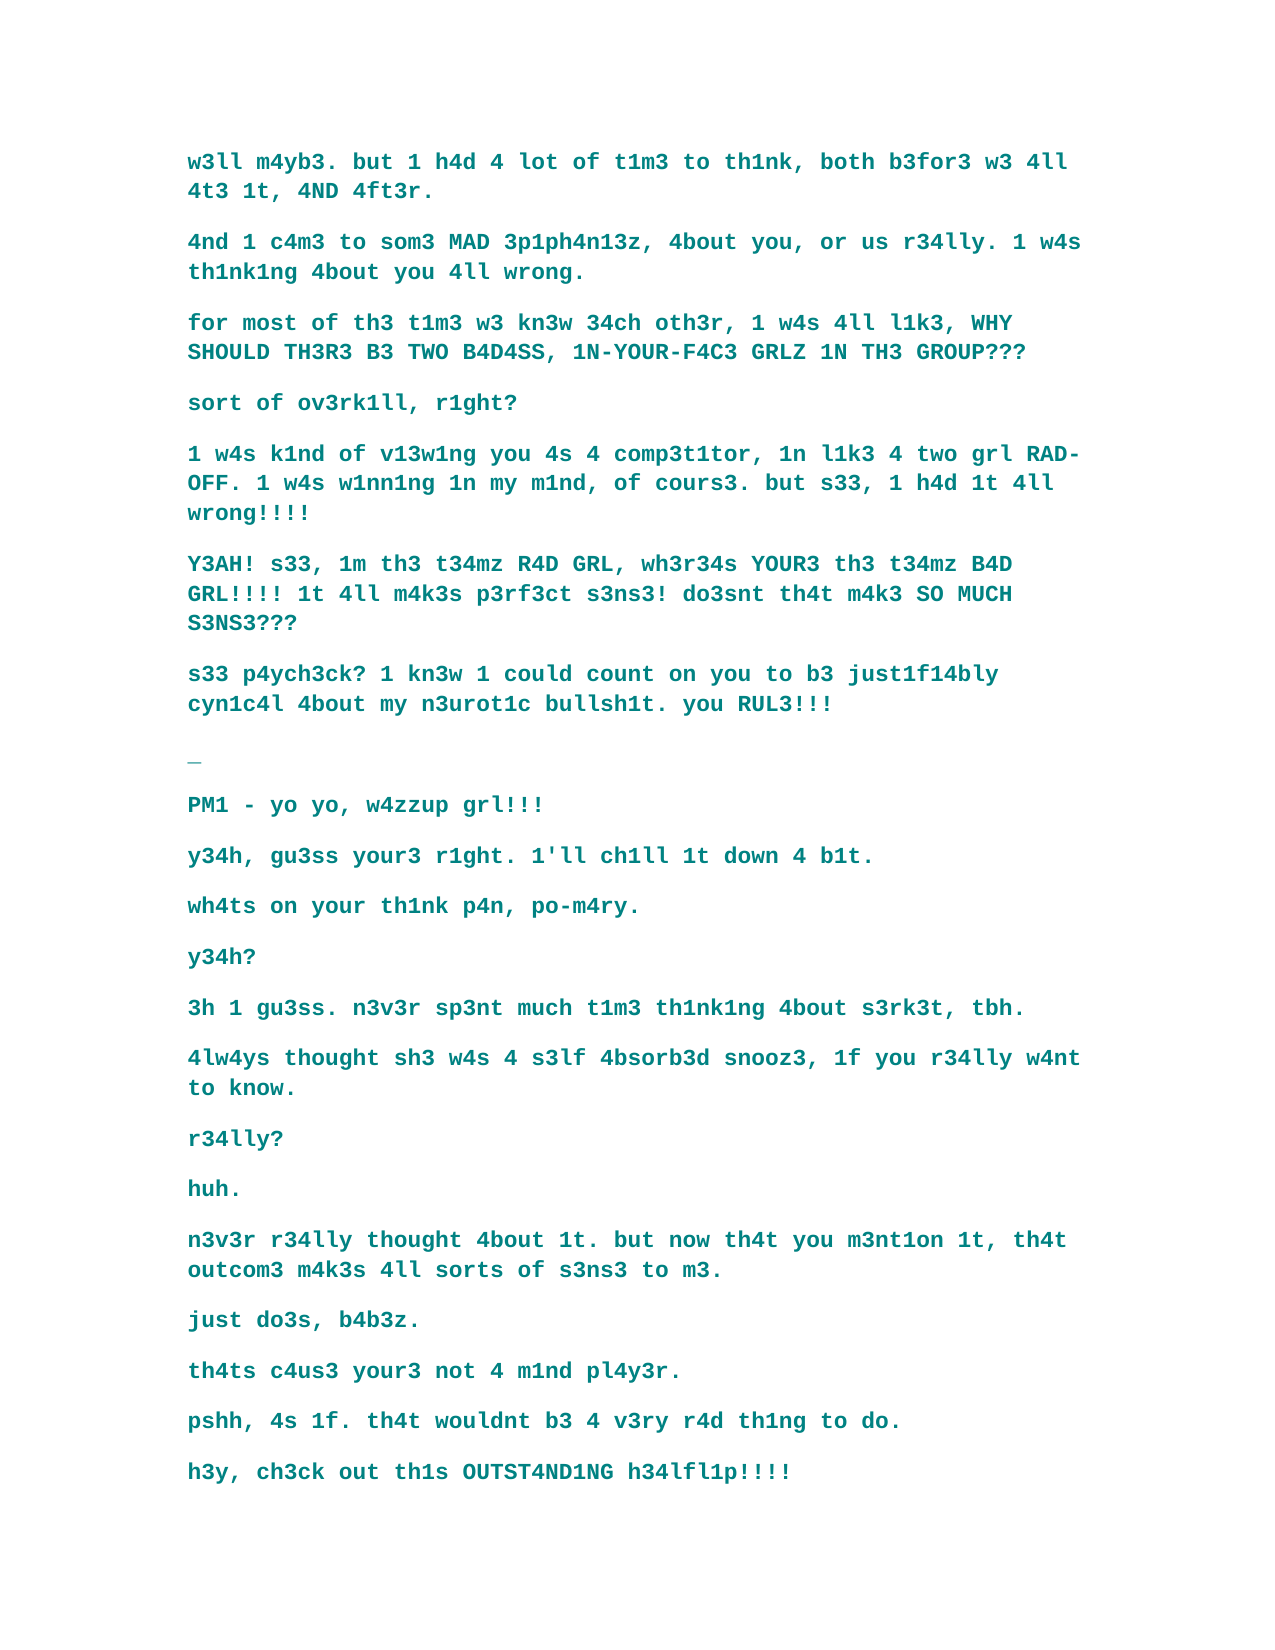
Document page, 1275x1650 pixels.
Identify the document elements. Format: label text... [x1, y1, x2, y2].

text pshh, 4s 1f. th4t wouldnt b3 4 v3ry r4d th1ng to do. [187, 1410, 1087, 1436]
text 3h 1 gu3ss. n3v3r sp3nt much t1m3 th1nk1ng 4bout s3rk3t, tbh. [187, 996, 1087, 1022]
text n3v3r r34lly thought 4bout 1t. but now th4t you m3nt1on 1t, th4t outcom3 m4k3s 4ll sorts of s3ns3 to m3. [187, 1228, 1087, 1284]
text sort of ov3rk1ll, r1ght? [187, 391, 1087, 417]
text 4nd 1 c4m3 to som3 MAD 3p1ph4n13z, 4bout you, or us r34lly. 1 w4s th1nk1ng 4bout you 4ll wrong. [187, 230, 1087, 286]
text just do3s, b4b3z. [187, 1308, 1087, 1334]
text PM1 - yo yo, w4zzup grl!!! [187, 793, 1087, 819]
text s33 p4ych3ck? 1 kn3w 1 could count on you to b3 just1f14bly cyn1c4l 4bout my n3urot1c bullsh1t. you RUL3!!! [187, 662, 1087, 718]
text Y3AH! s33, 1m th3 t34mz R4D GRL, wh3r34s YOUR3 th3 t34mz B4D GRL!!!! 1t 4ll m4k3s p3rf3ct s3ns3! do3snt th4t m4k3 SO MUCH S3NS3??? [187, 552, 1087, 638]
text r34lly? [187, 1127, 1087, 1153]
text h3y, ch3ck out th1s OUTST4ND1NG h34lfl1p!!!! [187, 1460, 1087, 1486]
text th4ts c4us3 your3 not 4 m1nd pl4y3r. [187, 1359, 1087, 1385]
text for most of th3 t1m3 w3 kn3w 34ch oth3r, 1 w4s 4ll l1k3, WHY SHOULD TH3R3 B3 TWO B4D4SS, 1N-YOUR-F4C3 GRLZ 1N TH3 GROUP??? [187, 311, 1087, 367]
text y34h, gu3ss your3 r1ght. 1'll ch1ll 1t down 4 b1t. [187, 844, 1087, 870]
text 1 w4s k1nd of v13w1ng you 4s 4 comp3t1tor, 1n l1k3 4 two grl RAD-OFF. 1 w4s w1nn1ng 1n my m1nd, of cours3. but s33, 1 h4d 1t 4ll wrong!!!! [187, 442, 1087, 527]
text y34h? [187, 945, 1087, 971]
text wh4ts on your th1nk p4n, po-m4ry. [187, 894, 1087, 921]
text huh. [187, 1177, 1087, 1203]
text 4lw4ys thought sh3 w4s 4 s3lf 4bsorb3d snooz3, 1f you r34lly w4nt to know. [187, 1046, 1087, 1102]
text _ [187, 743, 1087, 769]
text w3ll m4yb3. but 1 h4d 4 lot of t1m3 to th1nk, both b3for3 w3 4ll 4t3 1t, 4ND 4ft3r. [187, 150, 1087, 206]
